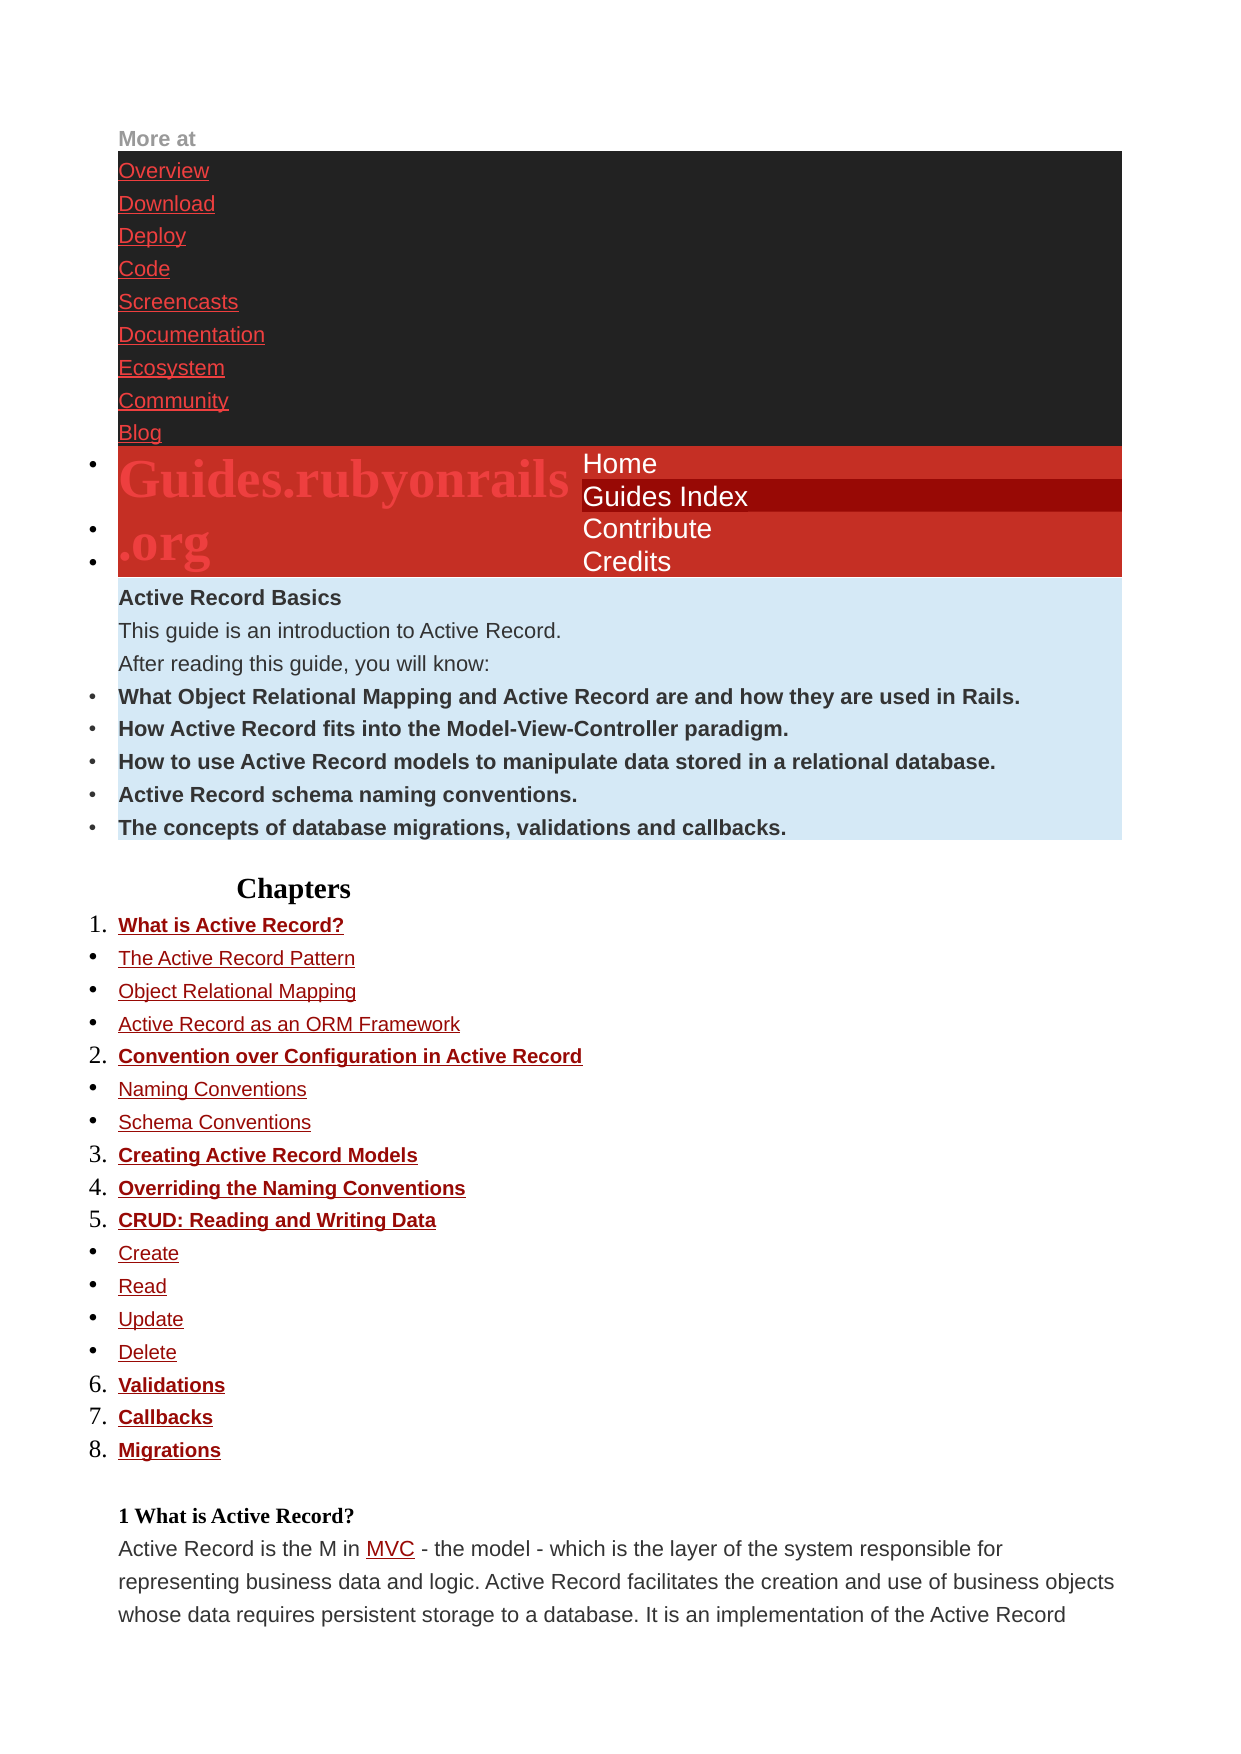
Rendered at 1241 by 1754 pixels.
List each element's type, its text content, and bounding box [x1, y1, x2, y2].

list Credits [118, 545, 1122, 577]
text This guide is an introduction to Active Record. [118, 610, 1122, 643]
list Validations [118, 1364, 1122, 1397]
list Migrations [118, 1430, 1122, 1463]
text More at rubyonrails.org: [118, 118, 1122, 151]
list Callbacks [118, 1397, 1122, 1430]
list Contribute [582, 512, 1122, 545]
list Delete [118, 1332, 1122, 1364]
list Create [118, 1233, 1122, 1266]
list Overview [118, 151, 1122, 184]
list Naming Conventions [118, 1069, 1122, 1102]
list What Object Relational Mapping and Active Record are and how they are used in Rails. [118, 676, 1122, 709]
list Read [118, 1266, 1122, 1299]
list Active Record as an ORM Framework [118, 1004, 1122, 1036]
subtitle 1 What is Active Record? [118, 1496, 1122, 1529]
subtitle Guides.rubyonrails.org [118, 446, 582, 572]
list The Active Record Pattern [118, 938, 1122, 971]
list Update [118, 1299, 1122, 1332]
list Home [582, 446, 1122, 479]
list Creating Active Record Models [118, 1135, 1122, 1168]
list How to use Active Record models to manipulate data stored in a relational database. [118, 742, 1122, 774]
list Ecosystem [118, 348, 1122, 381]
list Active Record schema naming conventions. [118, 774, 1122, 807]
list Convention over Configuration in Active Record [118, 1036, 1122, 1069]
list Object Relational Mapping [118, 971, 1122, 1004]
list What is Active Record? [118, 905, 1122, 938]
list Overriding the Naming Conventions [118, 1168, 1122, 1201]
list Schema Conventions [118, 1102, 1122, 1135]
subtitle Active Record Basics [118, 577, 1122, 610]
text Active Record is the M in MVC - the model - which is the layer of the system responsible for representing business data and logic. Active Record facilitates the creation and use of business objects whose data requires persistent storage to a database. It is an implementation of the Active Record [118, 1529, 1122, 1627]
list Guides Index [582, 479, 1122, 512]
list Screencasts [118, 282, 1122, 315]
list Documentation [118, 315, 1122, 348]
text After reading this guide, you will know: [118, 643, 1122, 676]
list Community [118, 381, 1122, 413]
list CRUD: Reading and Writing Data [118, 1201, 1122, 1233]
list Code [118, 249, 1122, 282]
list Blog [118, 413, 1122, 446]
list Download [118, 184, 1122, 217]
list How Active Record fits into the Model-View-Controller paradigm. [118, 709, 1122, 742]
list Deploy [118, 217, 1122, 249]
subtitle Chapters [118, 840, 1122, 905]
list The concepts of database migrations, validations and callbacks. [118, 807, 1122, 840]
